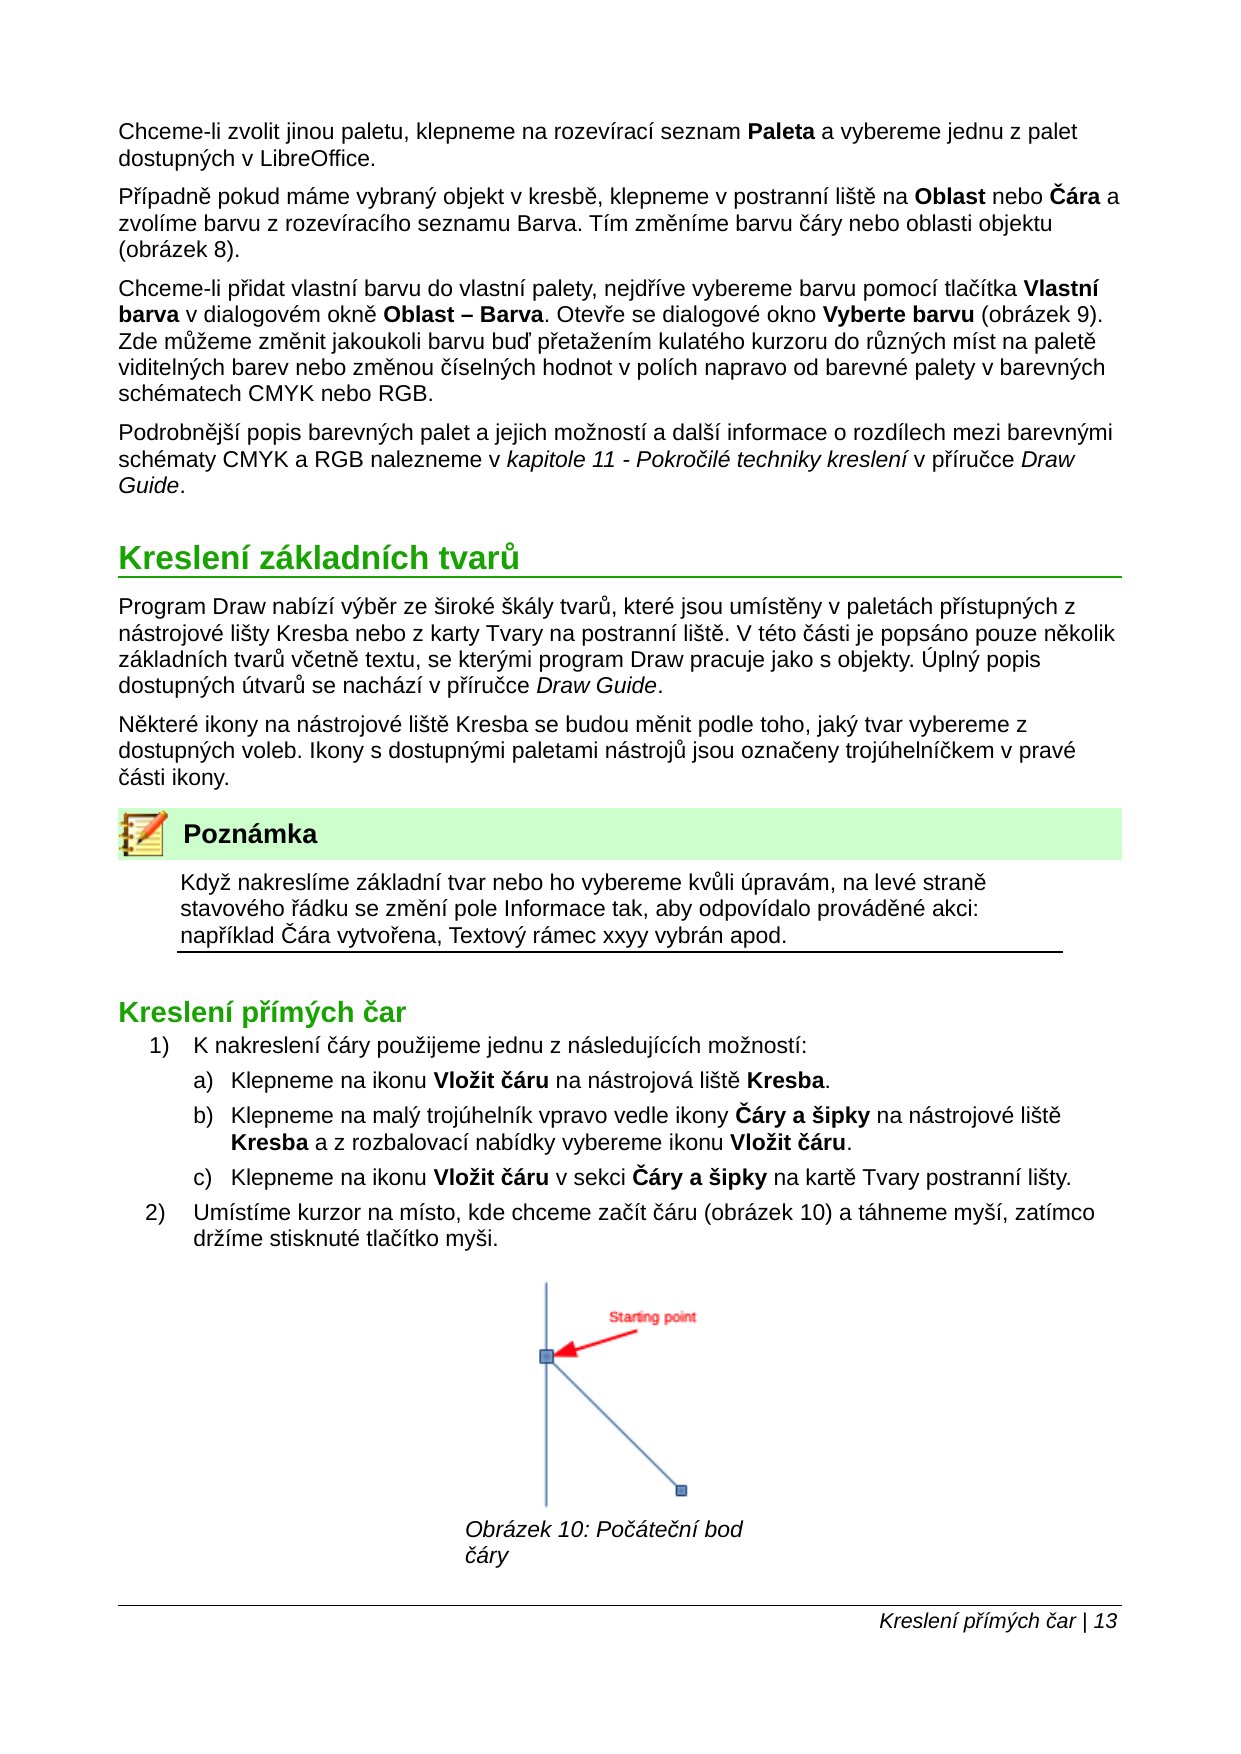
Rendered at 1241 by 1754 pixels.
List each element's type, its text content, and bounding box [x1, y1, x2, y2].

list K nakreslení čáry použijeme jednu z následujících možností: [169, 1032, 1122, 1058]
subtitle Poznámka [118, 808, 1122, 860]
list Umístíme kurzor na místo, kde chceme začít čáru (obrázek 10) a táhneme myší, zatímco držíme stisknuté tlačítko myši. [165, 1199, 1122, 1252]
list Klepneme na ikonu Vložit čáru na nástrojová liště Kresba. [193, 1067, 1122, 1093]
list Klepneme na malý trojúhelník vpravo vedle ikony Čáry a šipky na nástrojové liště Kresba a z rozbalovací nabídky vybereme ikonu Vložit čáru. [193, 1102, 1122, 1155]
text Podrobnější popis barevných palet a jejich možností a další informace o rozdílech mezi barevnými schématy CMYK a RGB nalezneme v kapitole 11 - Pokročilé techniky kreslení v příručce Draw Guide. [118, 419, 1122, 498]
picture [525, 1272, 715, 1516]
picture [119, 809, 170, 860]
text Případně pokud máme vybraný objekt v kresbě, klepneme v postranní liště na Oblast nebo Čára a zvolíme barvu z rozevíracího seznamu Barva. Tím změníme barvu čáry nebo oblasti objektu (obrázek 8). [118, 183, 1122, 262]
text Program Draw nabízí výběr ze široké škály tvarů, které jsou umístěny v paletách přístupných z nástrojové lišty Kresba nebo z karty Tvary na postranní liště. V této části je popsáno pouze několik základních tvarů včetně textu, se kterými program Draw pracuje jako s objekty. Úplný popis dostupných útvarů se nachází v příručce Draw Guide. [118, 593, 1122, 699]
text Chceme-li přidat vlastní barvu do vlastní palety, nejdříve vybereme barvu pomocí tlačítka Vlastní barva v dialogovém okně Oblast – Barva. Otevře se dialogové okno Vyberte barvu (obrázek 9). Zde můžeme změnit jakoukoli barvu buď přetažením kulatého kurzoru do různých míst na paletě viditelných barev nebo změnou číselných hodnot v polích napravo od barevné palety v barevných schématech CMYK nebo RGB. [118, 275, 1122, 407]
list Klepneme na ikonu Vložit čáru v sekci Čáry a šipky na kartě Tvary postranní lišty. [193, 1164, 1122, 1190]
text Obrázek 10: Počáteční bod čáry [465, 1272, 776, 1569]
text Když nakreslíme základní tvar nebo ho vybereme kvůli úpravám, na levé straně stavového řádku se změní pole Informace tak, aby odpovídalo prováděné akci: například Čára vytvořena, Textový rámec xxyy vybrán apod. [177, 866, 1063, 951]
text Chceme-li zvolit jinou paletu, klepneme na rozevírací seznam Paleta a vybereme jednu z palet dostupných v LibreOffice. [118, 118, 1122, 171]
subtitle Kreslení přímých čar [118, 995, 1122, 1029]
text Některé ikony na nástrojové liště Kresba se budou měnit podle toho, jaký tvar vybereme z dostupných voleb. Ikony s dostupnými paletami nástrojů jsou označeny trojúhelníčkem v pravé části ikony. [118, 711, 1122, 790]
subtitle Kreslení základních tvarů [118, 538, 1122, 576]
